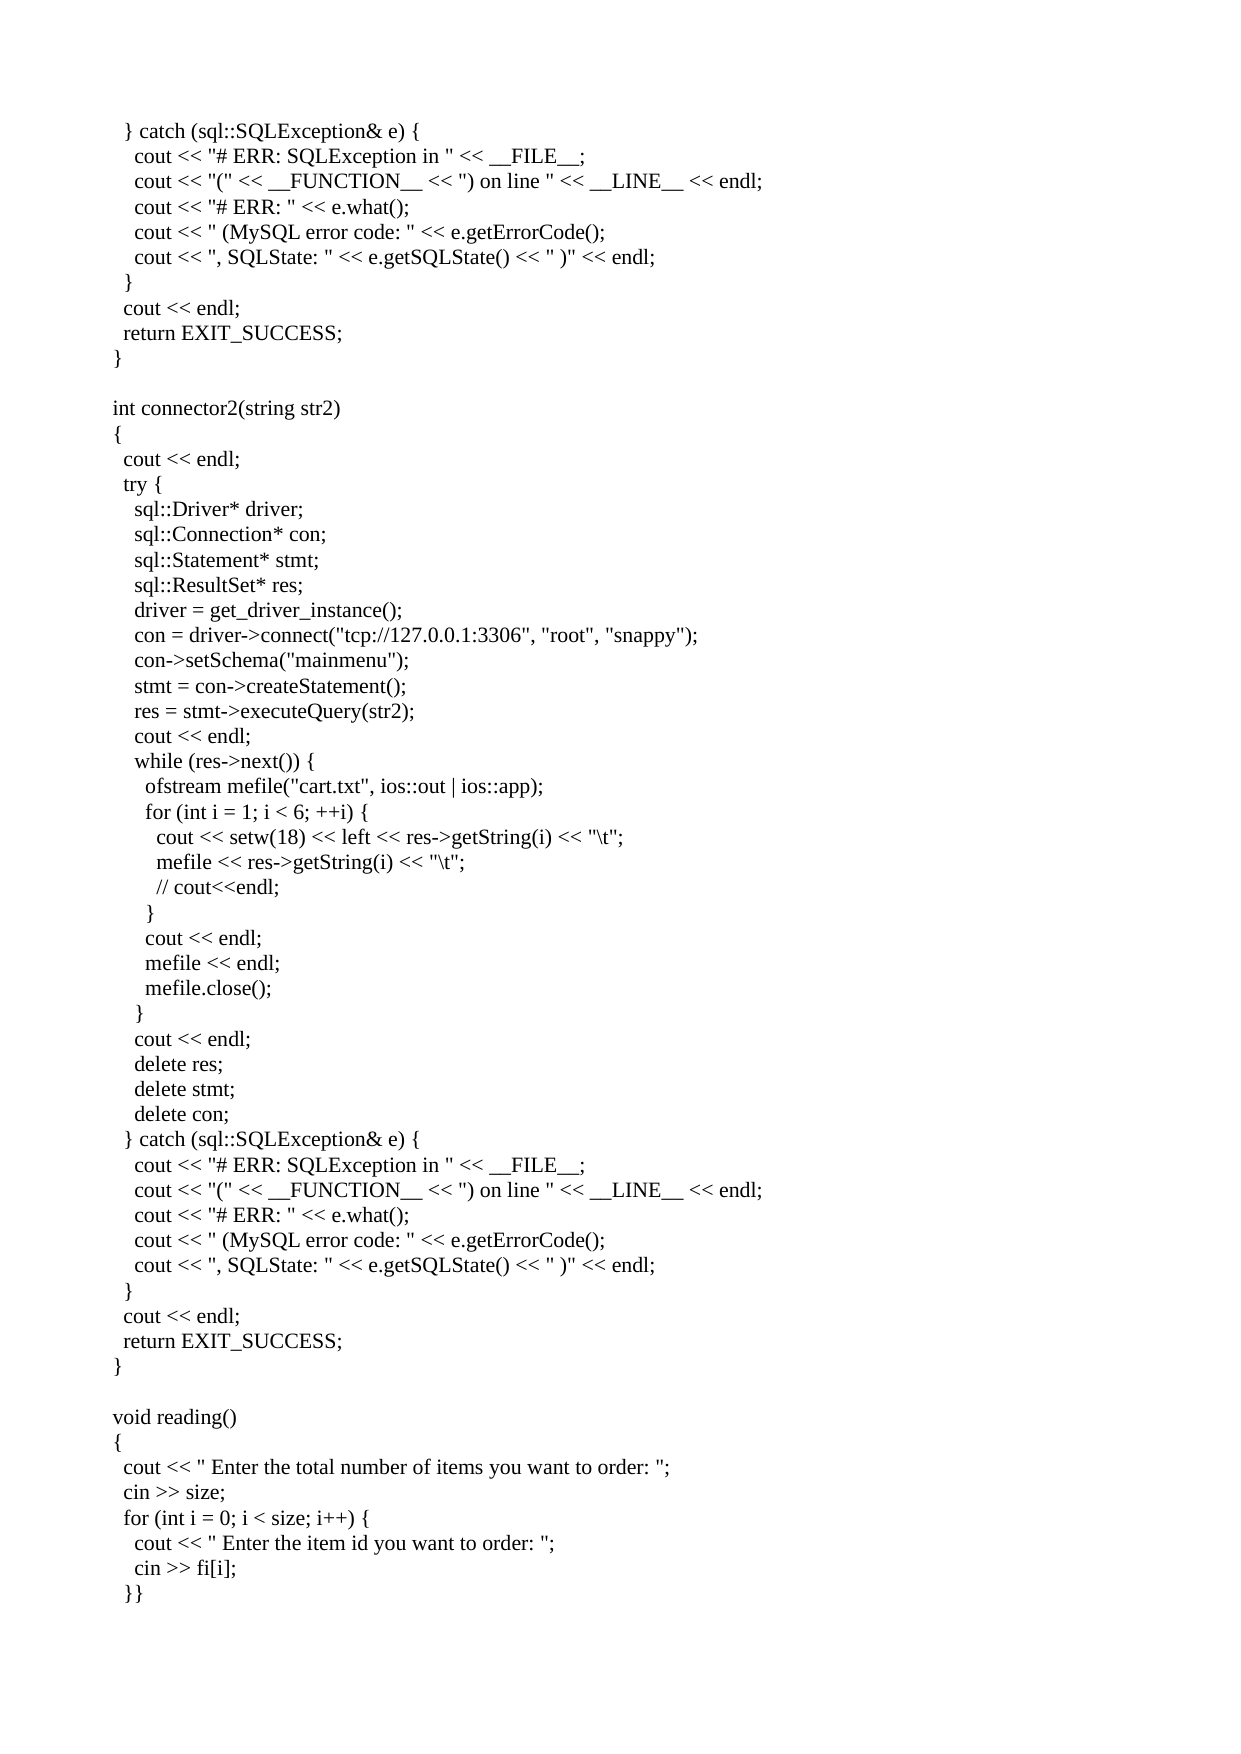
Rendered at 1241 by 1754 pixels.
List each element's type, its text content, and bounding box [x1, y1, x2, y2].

text cout << "# ERR: SQLException in " << __FILE__; [112, 1152, 1122, 1177]
text } [112, 345, 1122, 370]
text while (res->next()) { [112, 748, 1122, 773]
text cout << " Enter the item id you want to order: "; [112, 1530, 1122, 1555]
text } catch (sql::SQLException& e) { [112, 1126, 1122, 1152]
text cout << ", SQLState: " << e.getSQLState() << " )" << endl; [112, 244, 1122, 269]
text return EXIT_SUCCESS; [112, 1328, 1122, 1353]
text cout << "# ERR: " << e.what(); [112, 194, 1122, 219]
text cout << "# ERR: SQLException in " << __FILE__; [112, 143, 1122, 168]
text delete con; [112, 1101, 1122, 1126]
text sql::Driver* driver; [112, 496, 1122, 521]
text cout << "(" << __FUNCTION__ << ") on line " << __LINE__ << endl; [112, 1177, 1122, 1202]
text cout << ", SQLState: " << e.getSQLState() << " )" << endl; [112, 1252, 1122, 1278]
text } [112, 1278, 1122, 1303]
text cout << " (MySQL error code: " << e.getErrorCode(); [112, 219, 1122, 244]
text sql::Connection* con; [112, 521, 1122, 547]
text cout << endl; [112, 446, 1122, 471]
text cin >> fi[i]; [112, 1555, 1122, 1580]
text cout << " (MySQL error code: " << e.getErrorCode(); [112, 1227, 1122, 1252]
text delete stmt; [112, 1076, 1122, 1101]
text cout << setw(18) << left << res->getString(i) << "\t"; [112, 824, 1122, 849]
text cout << endl; [112, 1026, 1122, 1051]
text // cout<<endl; [112, 874, 1122, 899]
text cout << "# ERR: " << e.what(); [112, 1202, 1122, 1227]
text con = driver->connect("tcp://127.0.0.1:3306", "root", "snappy"); [112, 622, 1122, 647]
text ofstream mefile("cart.txt", ios::out | ios::app); [112, 773, 1122, 799]
text cout << endl; [112, 1303, 1122, 1328]
text cin >> size; [112, 1479, 1122, 1504]
text { [112, 1429, 1122, 1454]
text void reading() [112, 1404, 1122, 1429]
text mefile.close(); [112, 975, 1122, 1000]
text mefile << res->getString(i) << "\t"; [112, 849, 1122, 874]
text stmt = con->createStatement(); [112, 673, 1122, 698]
text sql::Statement* stmt; [112, 547, 1122, 572]
text int connector2(string str2) [112, 395, 1122, 421]
text delete res; [112, 1051, 1122, 1076]
text } [112, 1000, 1122, 1026]
text for (int i = 0; i < size; i++) { [112, 1504, 1122, 1530]
text cout << " Enter the total number of items you want to order: "; [112, 1454, 1122, 1479]
text cout << "(" << __FUNCTION__ << ") on line " << __LINE__ << endl; [112, 168, 1122, 194]
text cout << endl; [112, 723, 1122, 748]
text sql::ResultSet* res; [112, 572, 1122, 597]
text }} [112, 1580, 1122, 1605]
text cout << endl; [112, 294, 1122, 320]
text } [112, 899, 1122, 925]
text mefile << endl; [112, 950, 1122, 975]
text { [112, 421, 1122, 446]
text } [112, 269, 1122, 294]
text con->setSchema("mainmenu"); [112, 647, 1122, 673]
text return EXIT_SUCCESS; [112, 320, 1122, 345]
text res = stmt->executeQuery(str2); [112, 698, 1122, 723]
text driver = get_driver_instance(); [112, 597, 1122, 622]
text try { [112, 471, 1122, 496]
text cout << endl; [112, 925, 1122, 950]
text for (int i = 1; i < 6; ++i) { [112, 799, 1122, 824]
text } catch (sql::SQLException& e) { [112, 118, 1122, 143]
text } [112, 1353, 1122, 1378]
